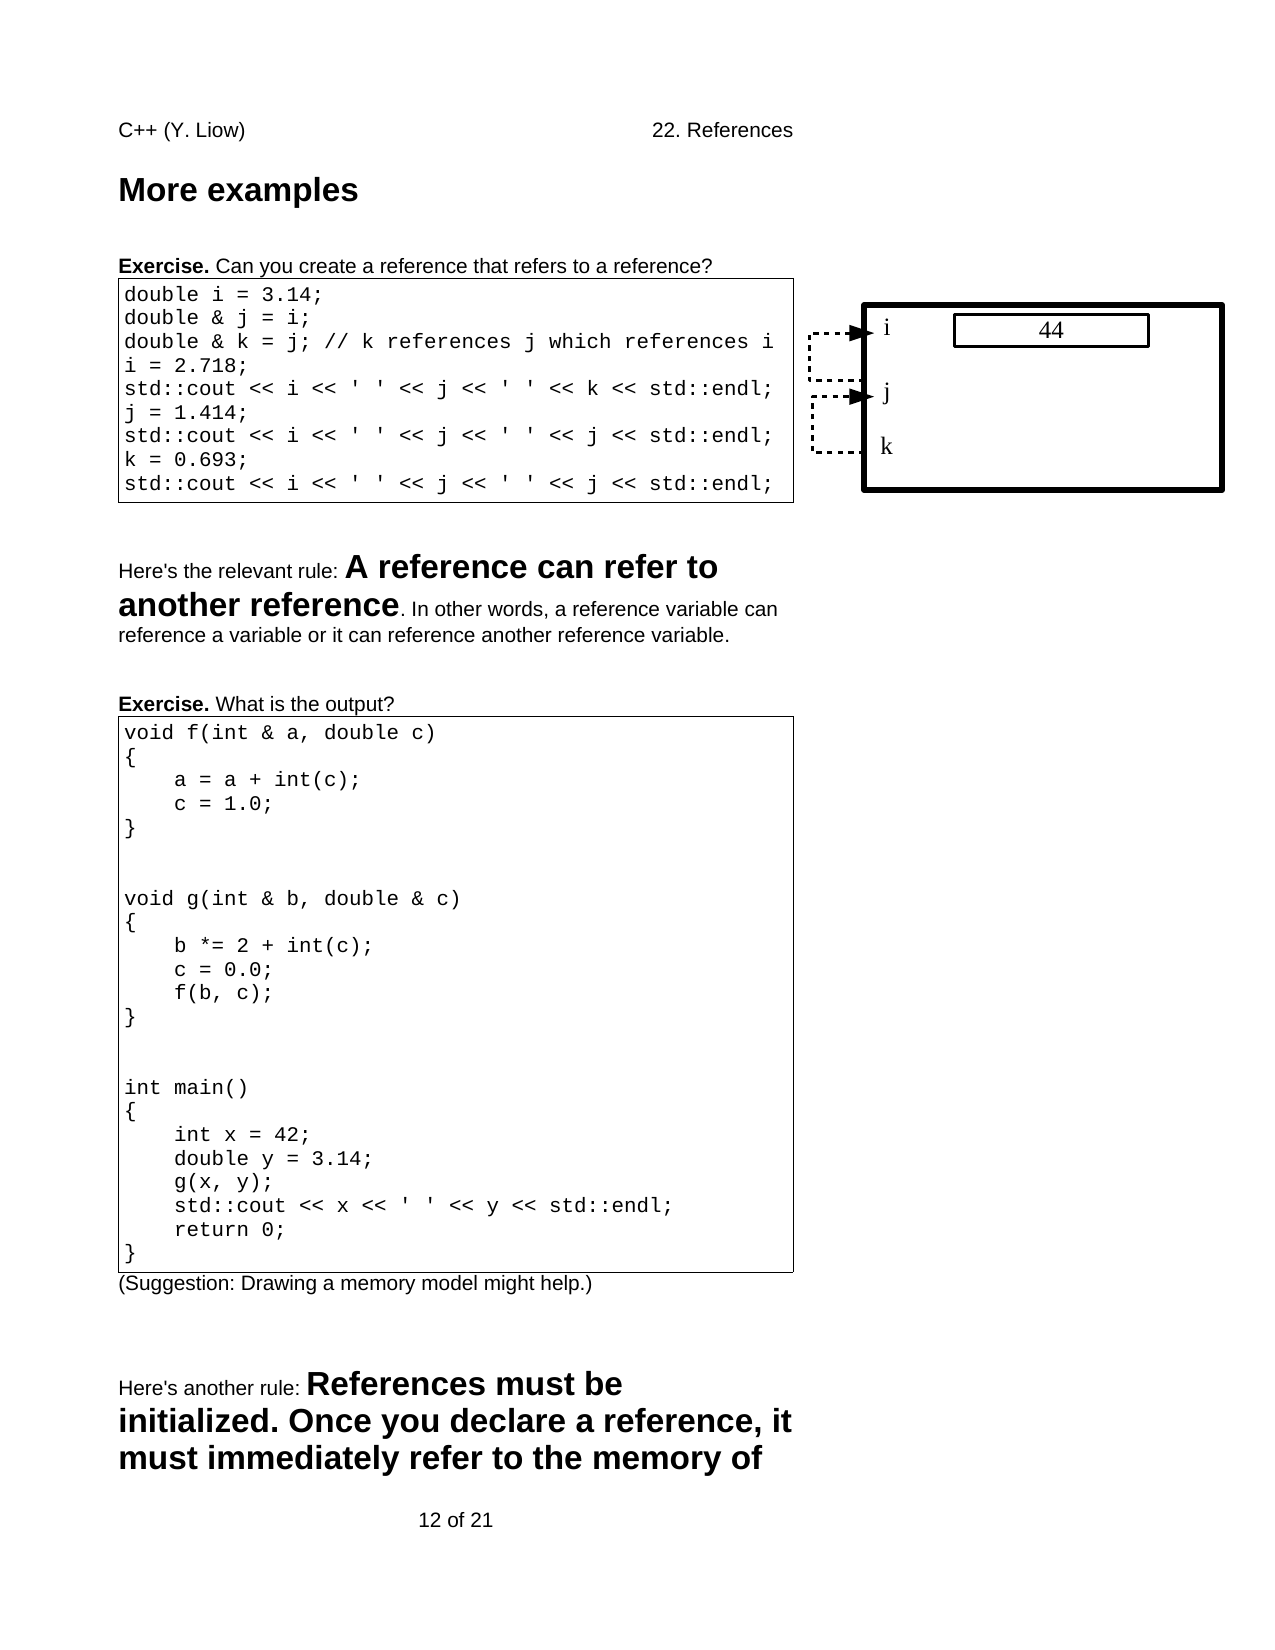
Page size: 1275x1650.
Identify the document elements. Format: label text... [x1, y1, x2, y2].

text More examples [118, 171, 793, 208]
text Here's another rule: References must be initialized. Once you declare a reference, it must immediately refer to the memory of [118, 1365, 793, 1477]
table_header void f(int & a, double c) { a = a + int(c); c = 1.0; } void g(int & b, double & c) { b *= 2 + int(c); c = 0.0; f(b, c); } int main() { int x = 42; double y = 3.14; g(x, y); std::cout << x << ' ' << y << std::endl; return 0; } [119, 717, 793, 1272]
table_header double i = 3.14; double & j = i; double & k = j; // k references j which references i i = 2.718; std::cout << i << ' ' << j << ' ' << k << std::endl; j = 1.414; std::cout << i << ' ' << j << ' ' << j << std::endl; k = 0.693; std::cout << i << ' ' << j << ' ' << j << std::endl; [119, 279, 793, 502]
text (Suggestion: Drawing a memory model might help.) [118, 1273, 793, 1295]
text Exercise. What is the output? [118, 693, 793, 716]
text Here's the relevant rule: A reference can refer to another reference. In other words, a reference variable can reference a variable or it can reference another reference variable. [118, 549, 793, 647]
text Exercise. Can you create a reference that refers to a reference? [118, 254, 793, 278]
